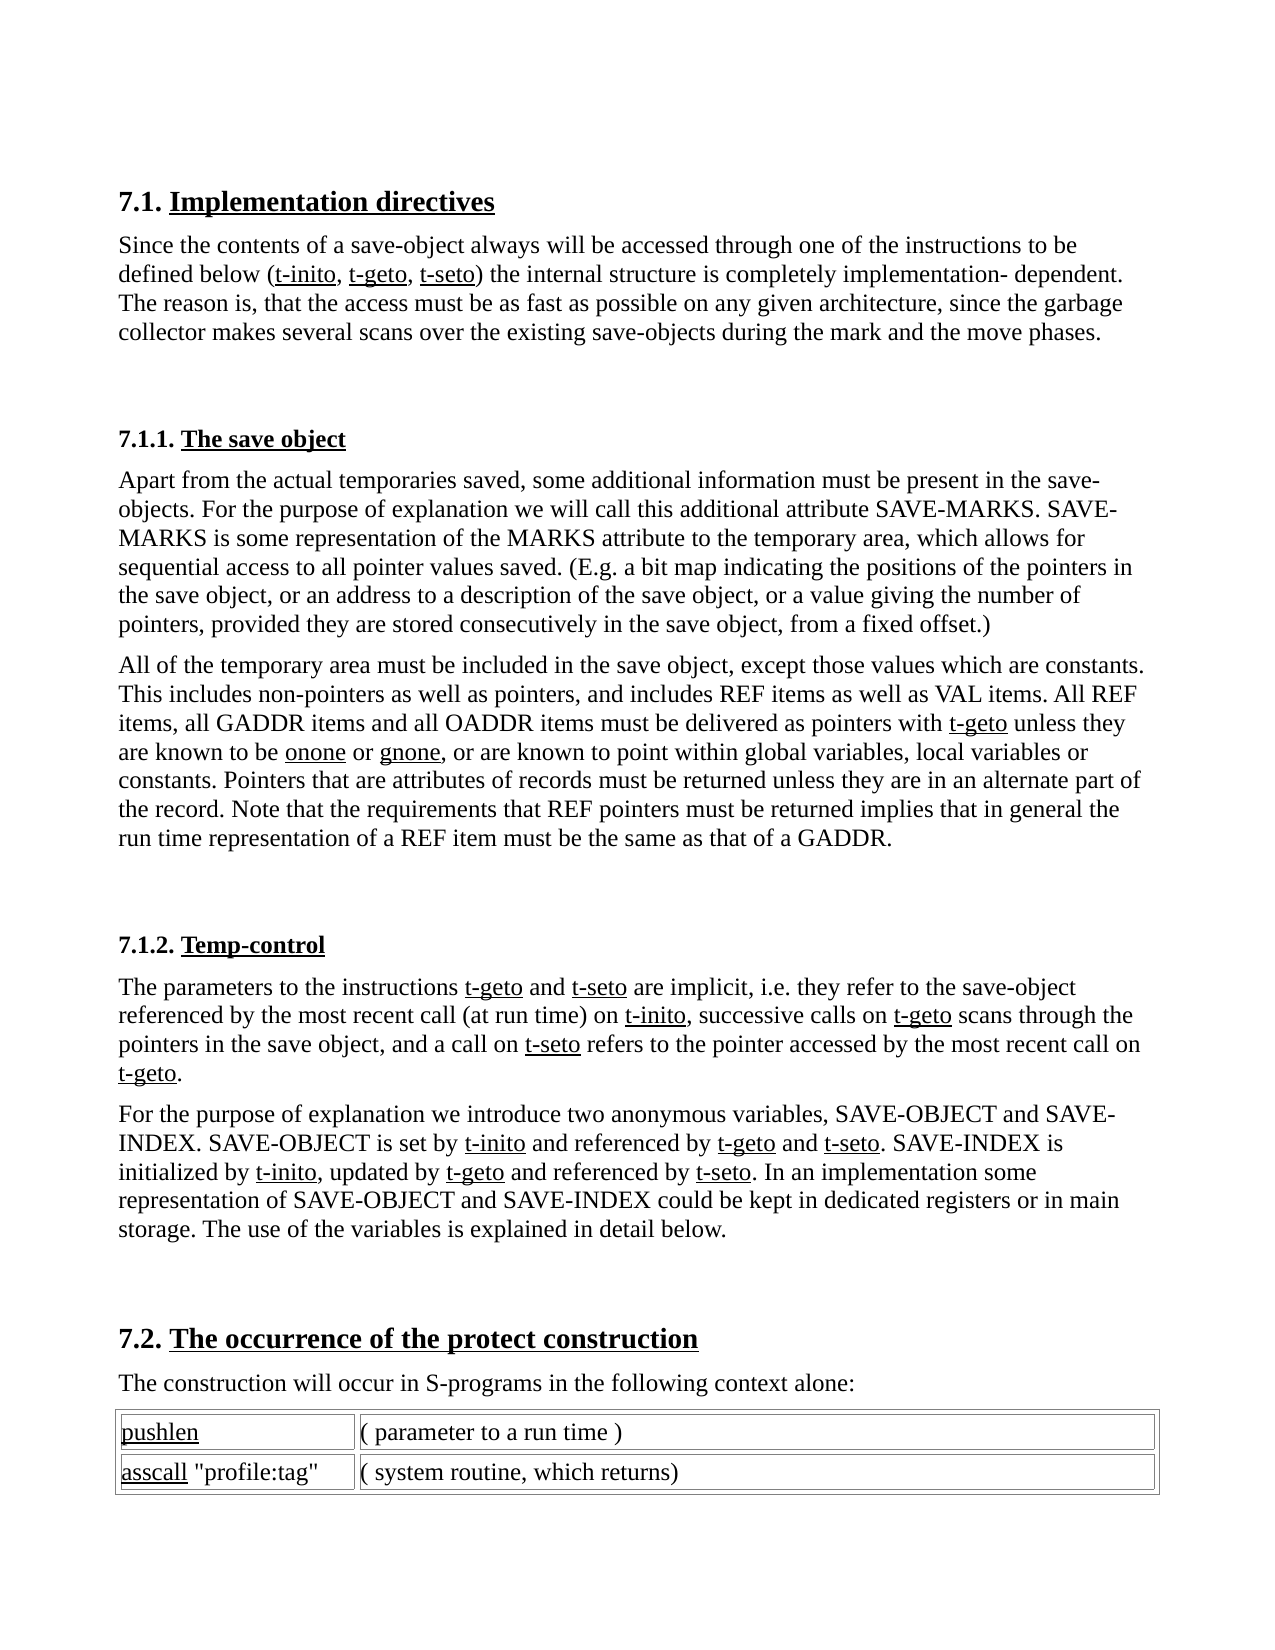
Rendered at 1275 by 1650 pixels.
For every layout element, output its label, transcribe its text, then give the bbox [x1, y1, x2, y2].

subtitle 7.2. The occurrence of the protect construction [118, 1322, 1157, 1355]
text The construction will occur in S-programs in the following context alone: [118, 1368, 1157, 1396]
text Apart from the actual temporaries saved, some additional information must be present in the save-objects. For the purpose of explanation we will call this additional attribute SAVE-MARKS. SAVE-MARKS is some representation of the MARKS attribute to the temporary area, which allows for sequential access to all pointer values saved. (E.g. a bit map indicating the positions of the pointers in the save object, or an address to a description of the save object, or a value giving the number of pointers, provided they are stored consecutively in the save object, from a fixed offset.) [118, 465, 1157, 638]
table_header pushlen [118, 1410, 357, 1449]
subtitle 7.1. Implementation directives [118, 184, 1157, 218]
text All of the temporary area must be included in the save object, except those values which are constants. This includes non-pointers as well as pointers, and includes REF items as well as VAL items. All REF items, all GADDR items and all OADDR items must be delivered as pointers with t-geto unless they are known to be onone or gnone, or are known to point within global variables, local variables or constants. Pointers that are attributes of records must be returned unless they are in an alternate part of the record. Note that the requirements that REF pointers must be returned implies that in general the run time representation of a REF item must be the same as that of a GADDR. [118, 650, 1157, 852]
table_cell asscall "profile:tag" [118, 1449, 357, 1489]
text The parameters to the instructions t-geto and t-seto are implicit, i.e. they refer to the save-object referenced by the most recent call (at run time) on t-inito, successive calls on t-geto scans through the pointers in the save object, and a call on t-seto refers to the pointer accessed by the most recent call on t-geto. [118, 972, 1157, 1087]
subtitle 7.1.2. Temp-control [118, 930, 1157, 959]
table_cell ( system routine, which returns) [357, 1449, 1157, 1489]
table_header ( parameter to a run time ) [357, 1410, 1157, 1449]
subtitle 7.1.1. The save object [118, 424, 1157, 453]
text For the purpose of explanation we introduce two anonymous variables, SAVE-OBJECT and SAVE-INDEX. SAVE-OBJECT is set by t-inito and referenced by t-geto and t-seto. SAVE-INDEX is initialized by t-inito, updated by t-geto and referenced by t-seto. In an implementation some representation of SAVE-OBJECT and SAVE-INDEX could be kept in dedicated registers or in main storage. The use of the variables is explained in detail below. [118, 1099, 1157, 1243]
text Since the contents of a save-object always will be accessed through one of the instructions to be defined below (t-inito, t-geto, t-seto) the internal structure is completely implementation- dependent. The reason is, that the access must be as fast as possible on any given architecture, since the garbage collector makes several scans over the existing save-objects during the mark and the move phases. [118, 230, 1157, 345]
